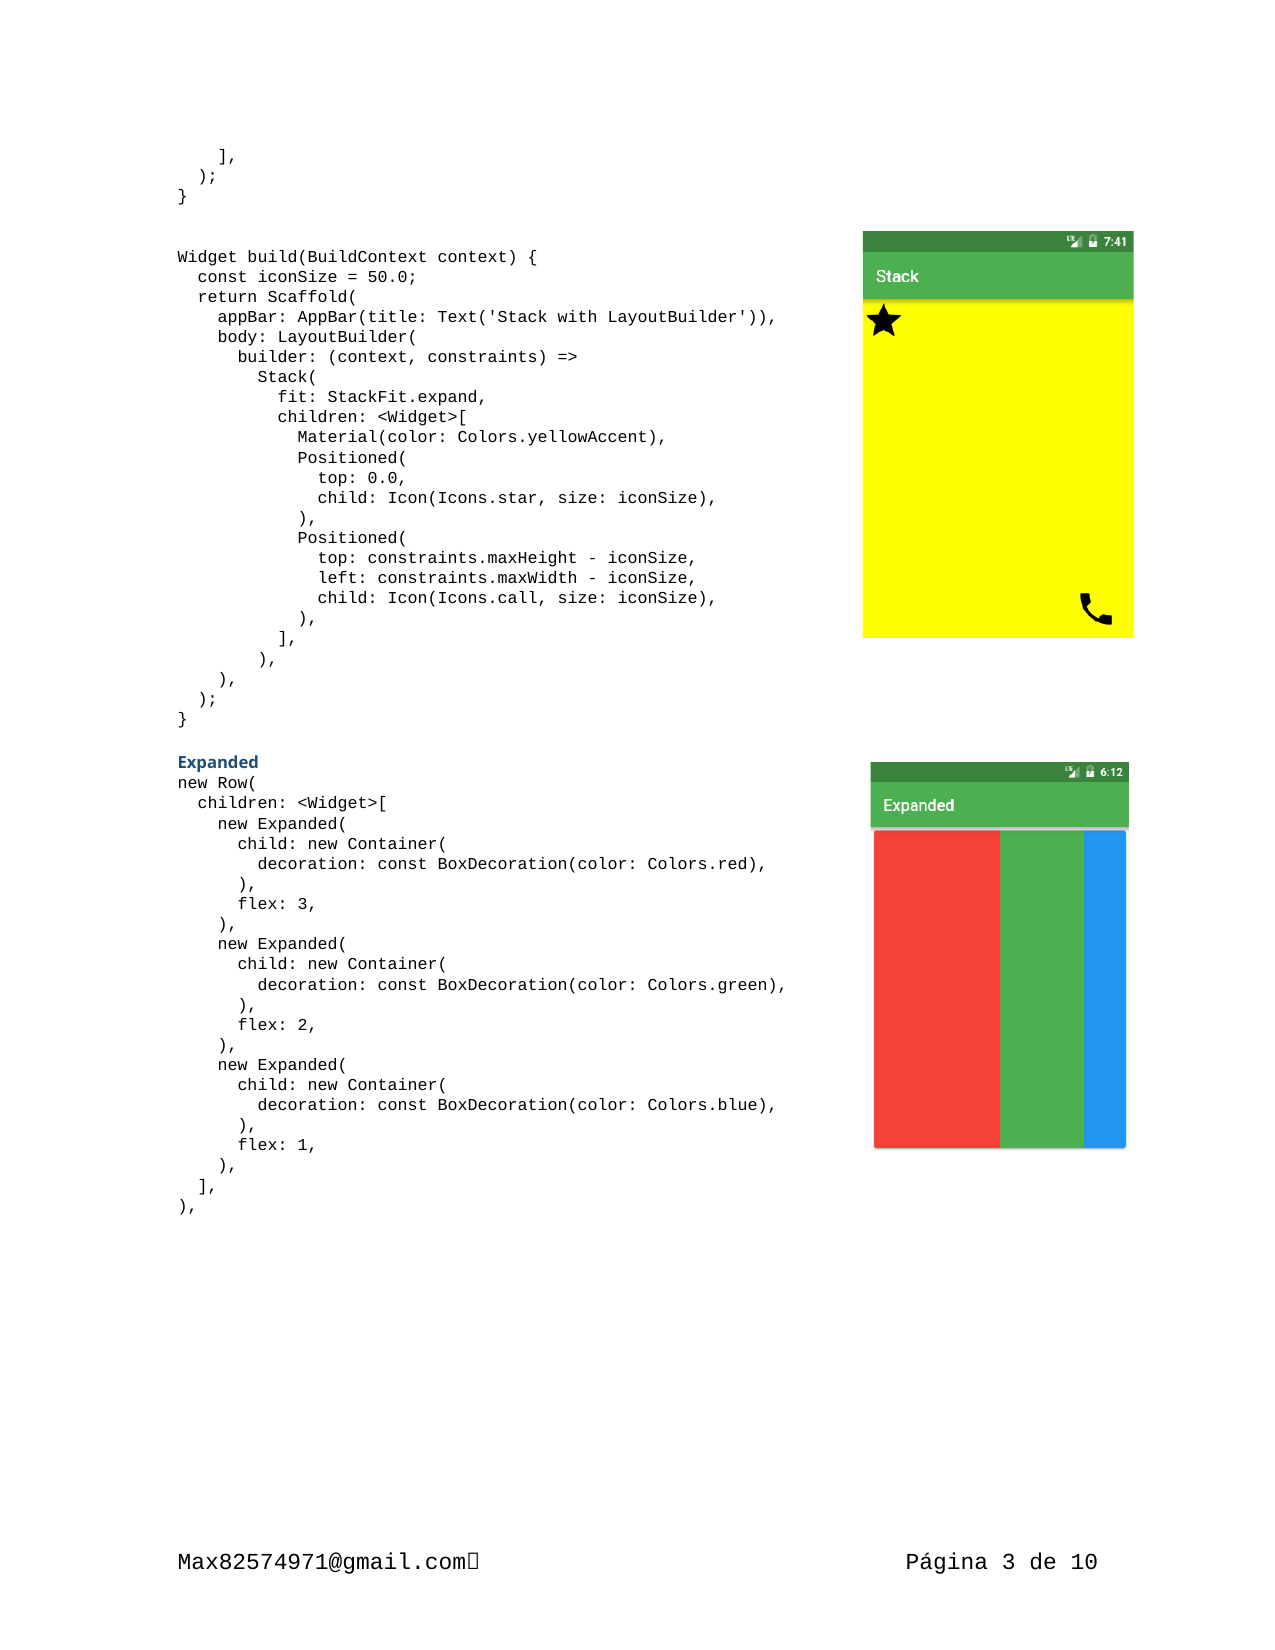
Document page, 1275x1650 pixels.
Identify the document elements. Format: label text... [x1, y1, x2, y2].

text const iconSize = 50.0; [177, 268, 862, 287]
picture [870, 762, 1129, 1151]
text ), [177, 1117, 870, 1136]
text children: <Widget>[ [177, 409, 862, 428]
text Widget build(BuildContext context) { [177, 248, 862, 267]
text ), [177, 1197, 1098, 1216]
text ), [177, 650, 1098, 669]
text left: constraints.maxWidth - iconSize, [177, 570, 862, 589]
text child: new Container( [177, 835, 870, 854]
text decoration: const BoxDecoration(color: Colors.red), [177, 855, 870, 874]
text child: new Container( [177, 956, 870, 975]
picture [862, 231, 1134, 638]
text ), [177, 610, 862, 629]
text flex: 1, [177, 1137, 1098, 1156]
text new Expanded( [177, 815, 870, 834]
text decoration: const BoxDecoration(color: Colors.green), [177, 976, 870, 995]
text top: 0.0, [177, 469, 862, 488]
text ); [177, 690, 1098, 709]
text ), [177, 916, 870, 934]
text Positioned( [177, 529, 862, 548]
text child: new Container( [177, 1077, 870, 1095]
text ], [177, 630, 1098, 649]
text ), [177, 670, 1098, 689]
subtitle Expanded [177, 751, 1098, 773]
text top: constraints.maxHeight - iconSize, [177, 550, 862, 568]
text } [177, 188, 1098, 207]
text fit: StackFit.expand, [177, 389, 862, 408]
text Positioned( [177, 449, 862, 468]
text Stack( [177, 369, 862, 388]
text flex: 3, [177, 896, 870, 914]
text Material(color: Colors.yellowAccent), [177, 429, 862, 448]
text flex: 2, [177, 1016, 870, 1035]
text ), [177, 509, 862, 528]
text new Expanded( [177, 1056, 870, 1075]
text new Expanded( [177, 936, 870, 955]
text ), [177, 1157, 1098, 1176]
text return Scaffold( [177, 288, 862, 307]
text ], [177, 148, 1098, 166]
text appBar: AppBar(title: Text('Stack with LayoutBuilder')), [177, 308, 862, 327]
text child: Icon(Icons.star, size: iconSize), [177, 489, 862, 508]
text decoration: const BoxDecoration(color: Colors.blue), [177, 1097, 870, 1116]
text } [177, 711, 1098, 729]
text ), [177, 1036, 870, 1055]
text builder: (context, constraints) => [177, 349, 862, 367]
text child: Icon(Icons.call, size: iconSize), [177, 590, 862, 609]
text ), [177, 876, 870, 894]
text ], [177, 1177, 1098, 1196]
text ), [177, 996, 870, 1015]
text body: LayoutBuilder( [177, 328, 862, 347]
text new Row( [177, 775, 870, 794]
text ); [177, 168, 1098, 187]
text children: <Widget>[ [177, 795, 870, 814]
